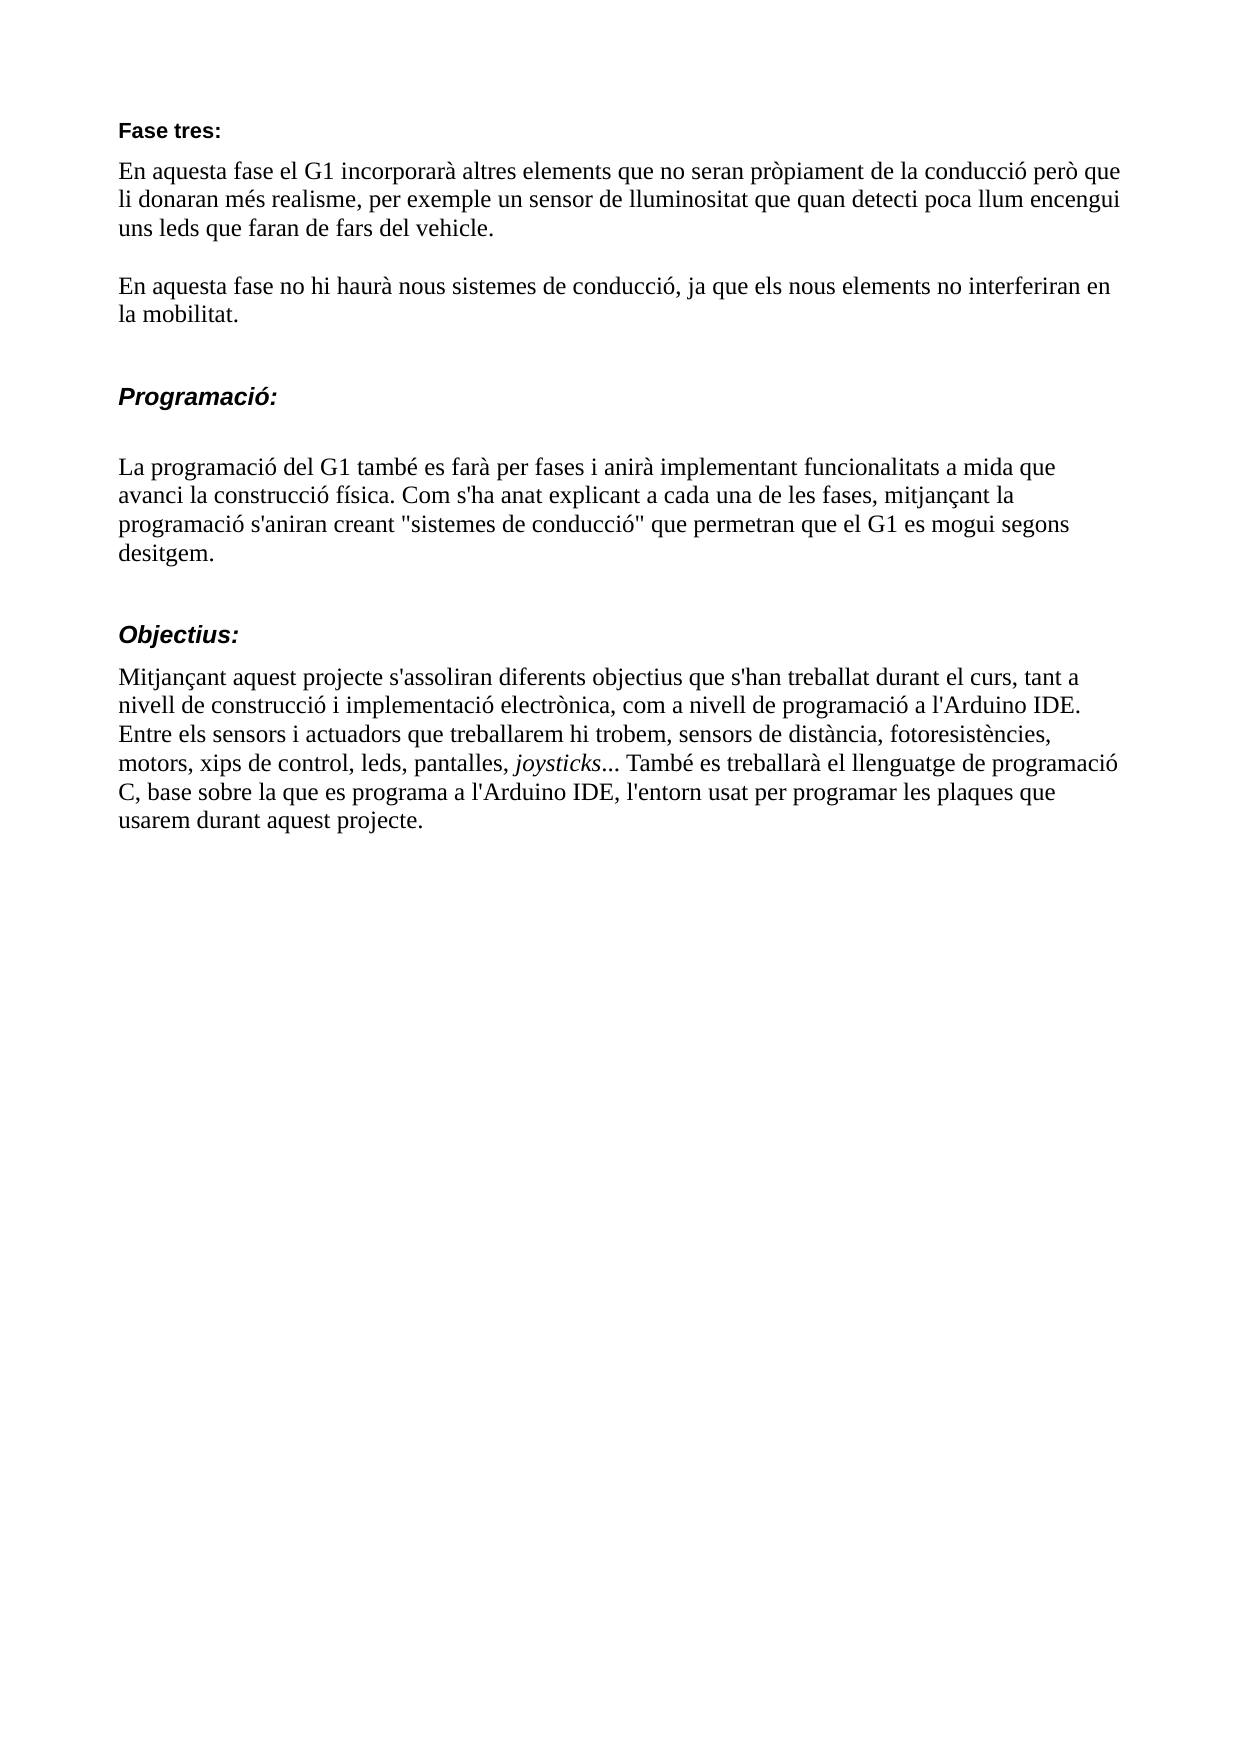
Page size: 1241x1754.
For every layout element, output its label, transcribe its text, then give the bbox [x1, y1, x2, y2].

text En aquesta fase no hi haurà nous sistemes de conducció, ja que els nous elements no interferiran en la mobilitat. [118, 271, 1122, 328]
text En aquesta fase el G1 incorporarà altres elements que no seran pròpiament de la conducció però que li donaran més realisme, per exemple un sensor de lluminositat que quan detecti poca llum encengui uns leds que faran de fars del vehicle. [118, 156, 1122, 242]
text La programació del G1 també es farà per fases i anirà implementant funcionalitats a mida que avanci la construcció física. Com s'ha anat explicant a cada una de les fases, mitjançant la programació s'aniran creant "sistemes de conducció" que permetran que el G1 es mogui segons desitgem. [118, 452, 1122, 567]
subtitle Objectius: [118, 621, 1122, 649]
text Mitjançant aquest projecte s'assoliran diferents objectius que s'han treballat durant el curs, tant a nivell de construcció i implementació electrònica, com a nivell de programació a l'Arduino IDE. Entre els sensors i actuadors que treballarem hi trobem, sensors de distància, fotoresistències, motors, xips de control, leds, pantalles, joysticks... També es treballarà el llenguatge de programació C, base sobre la que es programa a l'Arduino IDE, l'entorn usat per programar les plaques que usarem durant aquest projecte. [118, 662, 1122, 834]
subtitle Fase tres: [118, 118, 1122, 143]
subtitle Programació: [118, 382, 1122, 411]
